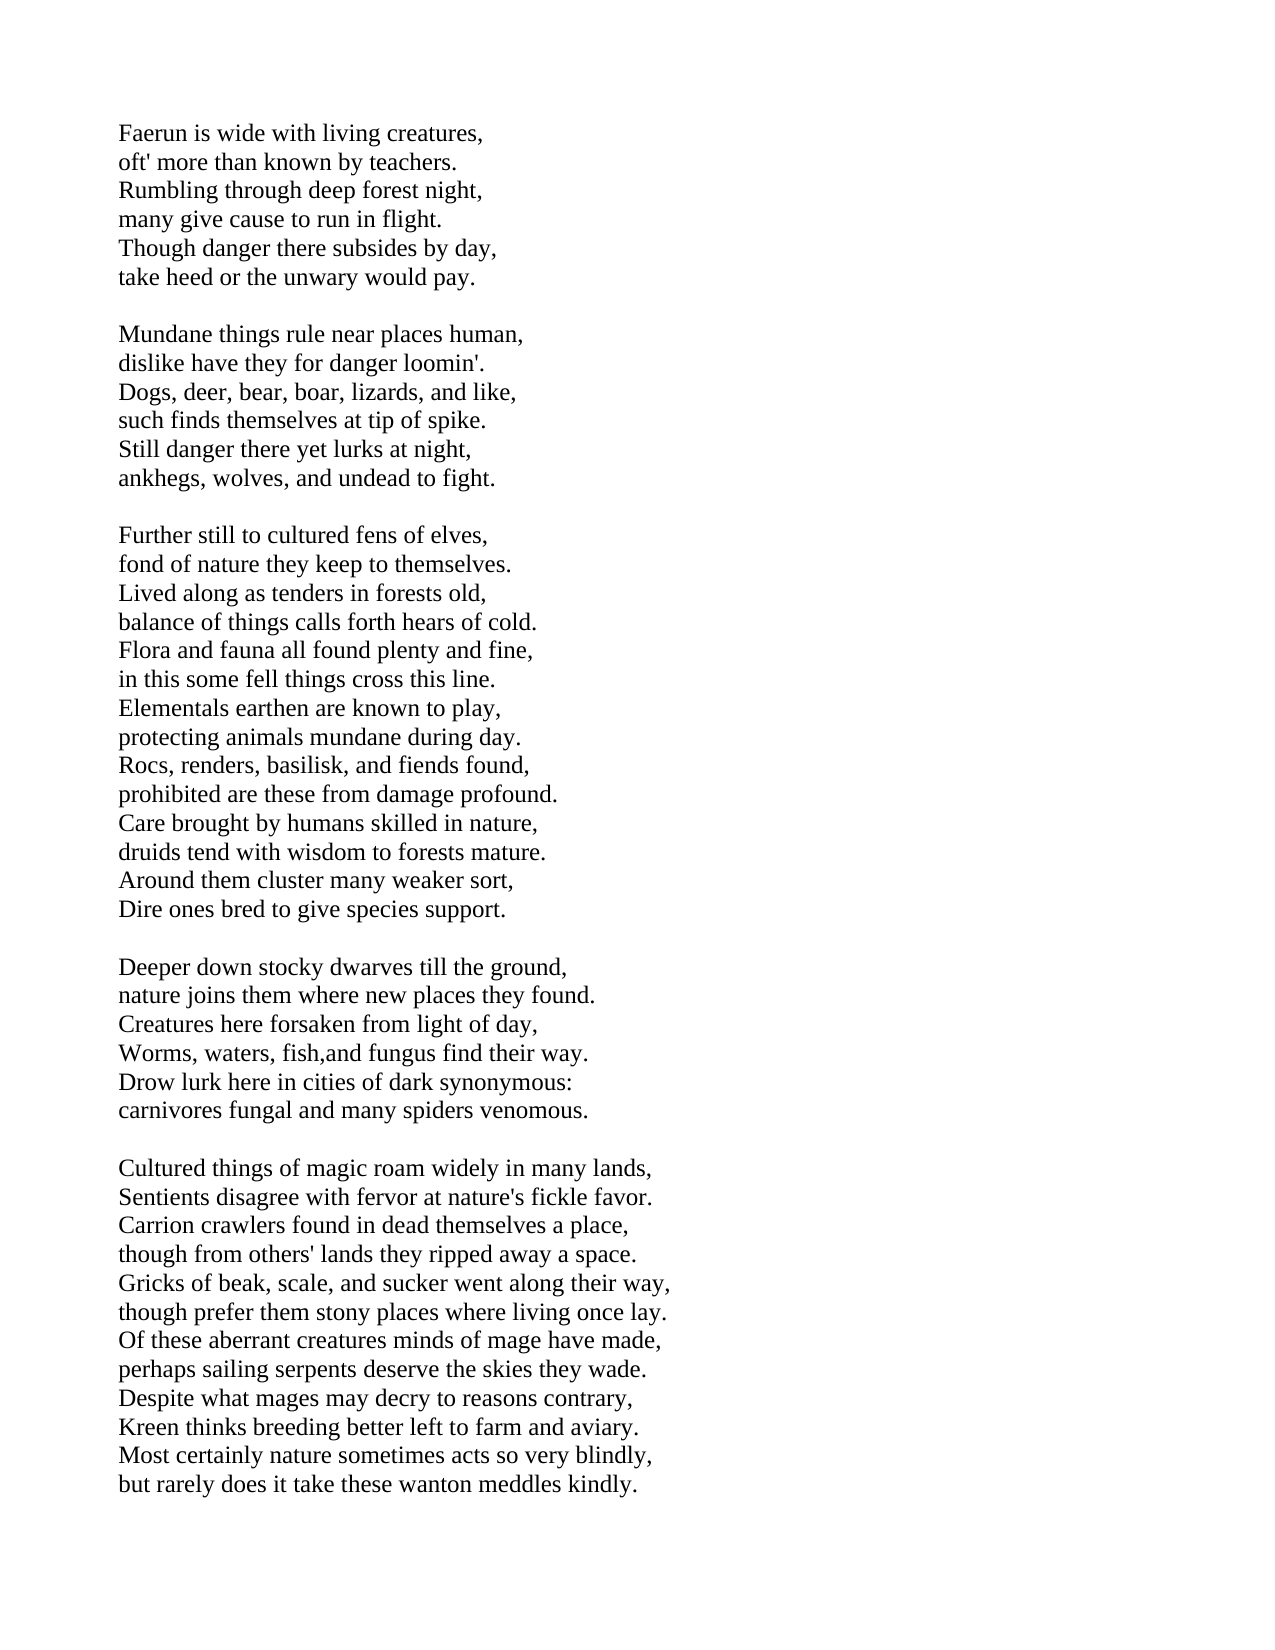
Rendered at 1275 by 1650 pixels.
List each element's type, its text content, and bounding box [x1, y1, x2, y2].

text druids tend with wisdom to forests mature. [118, 837, 1157, 866]
text Further still to cultured fens of elves, [118, 521, 1157, 549]
text but rarely does it take these wanton meddles kindly. [118, 1469, 1157, 1498]
text such finds themselves at tip of spike. [118, 406, 1157, 434]
text Cultured things of magic roam widely in many lands, [118, 1153, 1157, 1182]
text Deeper down stocky dwarves till the ground, [118, 952, 1157, 981]
text Dire ones bred to give species support. [118, 894, 1157, 923]
text dislike have they for danger loomin'. [118, 348, 1157, 377]
text Faerun is wide with living creatures, [118, 118, 1157, 147]
text Around them cluster many weaker sort, [118, 866, 1157, 894]
text prohibited are these from damage profound. [118, 779, 1157, 808]
text though from others' lands they ripped away a space. [118, 1239, 1157, 1268]
text nature joins them where new places they found. [118, 981, 1157, 1009]
text protecting animals mundane during day. [118, 722, 1157, 751]
text perhaps sailing serpents deserve the skies they wade. [118, 1354, 1157, 1383]
text Rocs, renders, basilisk, and fiends found, [118, 751, 1157, 779]
text Lived along as tenders in forests old, [118, 578, 1157, 607]
text many give cause to run in flight. [118, 204, 1157, 233]
text fond of nature they keep to themselves. [118, 549, 1157, 578]
text Though danger there subsides by day, [118, 233, 1157, 262]
text in this some fell things cross this line. [118, 664, 1157, 693]
text Gricks of beak, scale, and sucker went along their way, [118, 1268, 1157, 1297]
text take heed or the unwary would pay. [118, 262, 1157, 291]
text oft' more than known by teachers. [118, 147, 1157, 176]
text carnivores fungal and many spiders venomous. [118, 1096, 1157, 1124]
text Sentients disagree with fervor at nature's fickle favor. [118, 1182, 1157, 1211]
text Flora and fauna all found plenty and fine, [118, 636, 1157, 664]
text balance of things calls forth hears of cold. [118, 607, 1157, 636]
text Worms, waters, fish,and fungus find their way. [118, 1038, 1157, 1067]
text Of these aberrant creatures minds of mage have made, [118, 1326, 1157, 1354]
text Still danger there yet lurks at night, [118, 434, 1157, 463]
text Most certainly nature sometimes acts so very blindly, [118, 1441, 1157, 1469]
text Creatures here forsaken from light of day, [118, 1009, 1157, 1038]
text Despite what mages may decry to reasons contrary, [118, 1383, 1157, 1412]
text ankhegs, wolves, and undead to fight. [118, 463, 1157, 492]
text Rumbling through deep forest night, [118, 176, 1157, 204]
text Kreen thinks breeding better left to farm and aviary. [118, 1412, 1157, 1441]
text Carrion crawlers found in dead themselves a place, [118, 1211, 1157, 1239]
text Drow lurk here in cities of dark synonymous: [118, 1067, 1157, 1096]
text Dogs, deer, bear, boar, lizards, and like, [118, 377, 1157, 406]
text Care brought by humans skilled in nature, [118, 808, 1157, 837]
text Mundane things rule near places human, [118, 319, 1157, 348]
text Elementals earthen are known to play, [118, 693, 1157, 722]
text though prefer them stony places where living once lay. [118, 1297, 1157, 1326]
